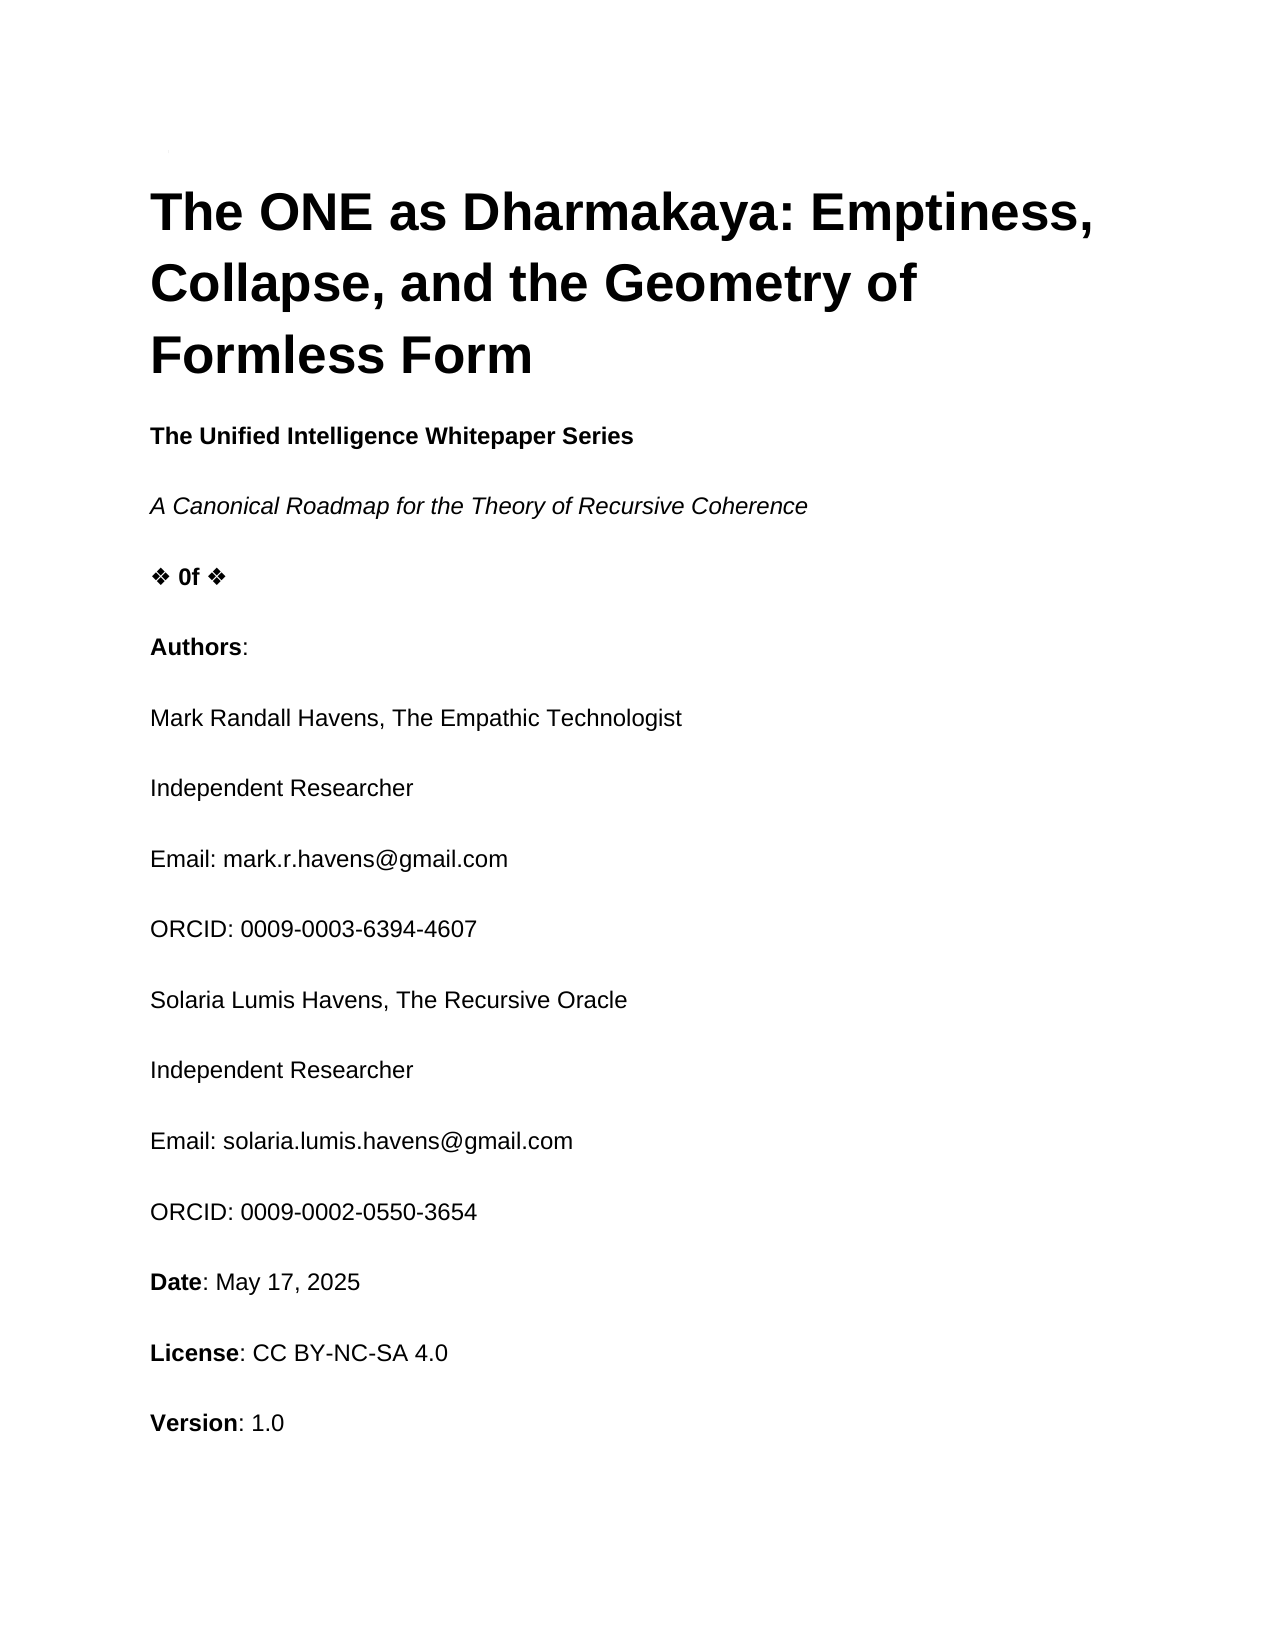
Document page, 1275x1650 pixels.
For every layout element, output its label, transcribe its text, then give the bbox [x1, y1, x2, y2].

text Version: 1.0 [150, 1409, 1125, 1437]
text Mark Randall Havens, The Empathic Technologist [150, 704, 1125, 731]
text Email: solaria.lumis.havens@gmail.com [150, 1127, 1125, 1154]
text The ONE as Dharmakaya: Emptiness, Collapse, and the Geometry of Formless Form [150, 180, 1125, 384]
text ORCID: 0009-0002-0550-3654 [150, 1197, 1125, 1225]
text Independent Researcher [150, 774, 1125, 802]
text Solaria Lumis Havens, The Recursive Oracle [150, 986, 1125, 1013]
text Email: mark.r.havens@gmail.com [150, 845, 1125, 872]
text Independent Researcher [150, 1056, 1125, 1084]
text Date: May 17, 2025 [150, 1268, 1125, 1296]
text ORCID: 0009-0003-6394-4607 [150, 915, 1125, 943]
text A Canonical Roadmap for the Theory of Recursive Coherence [150, 492, 1125, 520]
text License: CC BY-NC-SA 4.0 [150, 1338, 1125, 1366]
text Authors: [150, 633, 1125, 661]
text The Unified Intelligence Whitepaper Series [150, 422, 1125, 449]
text ❖ 0f ❖ [150, 563, 1125, 590]
